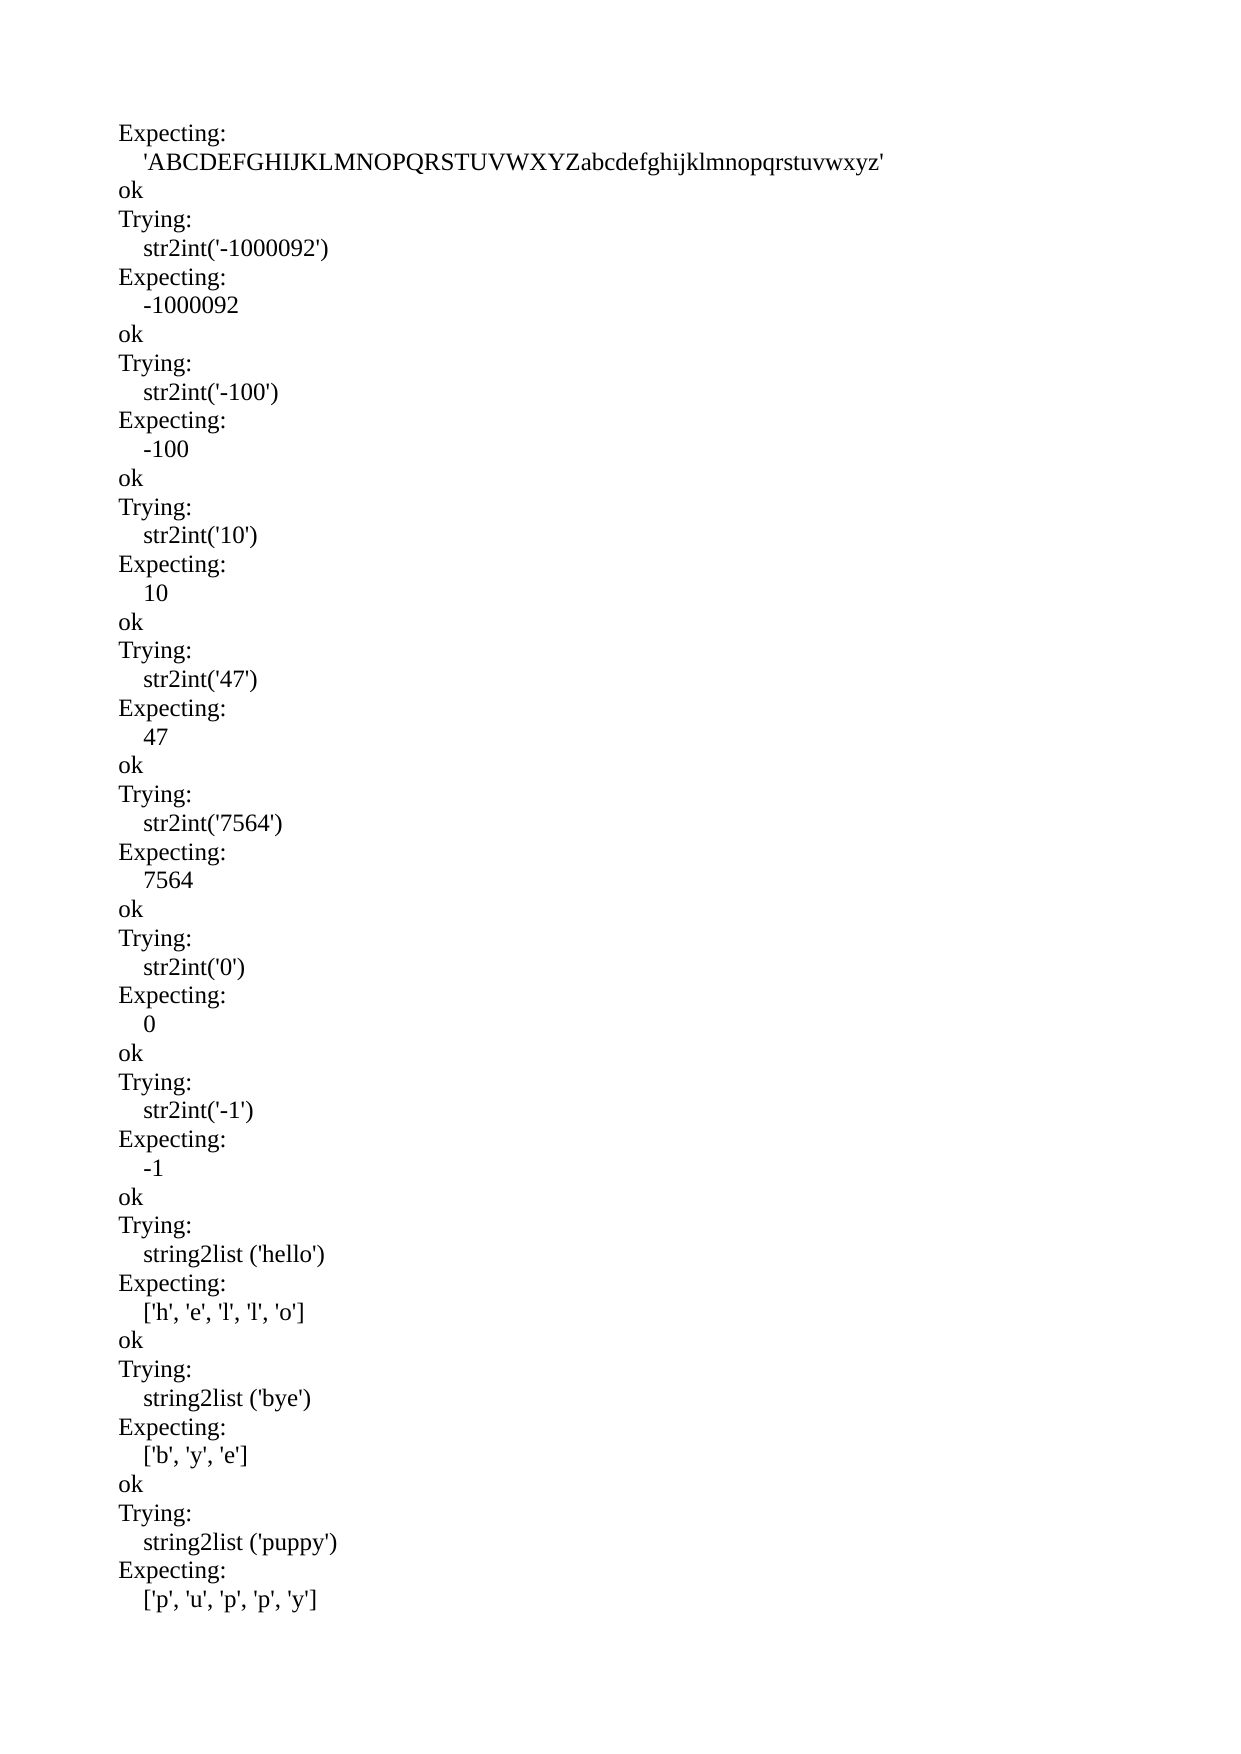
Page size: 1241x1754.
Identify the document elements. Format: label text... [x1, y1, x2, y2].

text Trying: [118, 779, 1122, 808]
text Trying: [118, 1354, 1122, 1383]
text Expecting: [118, 837, 1122, 866]
text ok [118, 1326, 1122, 1354]
text Expecting: [118, 1556, 1122, 1584]
text str2int('47') [118, 664, 1122, 693]
text Expecting: [118, 262, 1122, 291]
text ok [118, 463, 1122, 492]
text string2list ('hello') [118, 1239, 1122, 1268]
text Trying: [118, 636, 1122, 664]
text Expecting: [118, 406, 1122, 434]
text -100 [118, 434, 1122, 463]
text Expecting: [118, 549, 1122, 578]
text ['b', 'y', 'e'] [118, 1441, 1122, 1469]
text 47 [118, 722, 1122, 751]
text Expecting: [118, 693, 1122, 722]
text str2int('-1') [118, 1096, 1122, 1124]
text Trying: [118, 923, 1122, 952]
text ['p', 'u', 'p', 'p', 'y'] [118, 1584, 1122, 1613]
text -1000092 [118, 291, 1122, 319]
text ok [118, 1182, 1122, 1211]
text ok [118, 894, 1122, 923]
text str2int('-100') [118, 377, 1122, 406]
text Expecting: [118, 981, 1122, 1009]
text ok [118, 1469, 1122, 1498]
text ok [118, 319, 1122, 348]
text ok [118, 176, 1122, 204]
text Expecting: [118, 118, 1122, 147]
text str2int('-1000092') [118, 233, 1122, 262]
text Trying: [118, 348, 1122, 377]
text 10 [118, 578, 1122, 607]
text 0 [118, 1009, 1122, 1038]
text Trying: [118, 1498, 1122, 1527]
text ok [118, 1038, 1122, 1067]
text ['h', 'e', 'l', 'l', 'o'] [118, 1297, 1122, 1326]
text Expecting: [118, 1268, 1122, 1297]
text ok [118, 751, 1122, 779]
text Trying: [118, 492, 1122, 521]
text str2int('10') [118, 521, 1122, 549]
text Trying: [118, 1067, 1122, 1096]
text Trying: [118, 1211, 1122, 1239]
text -1 [118, 1153, 1122, 1182]
text Expecting: [118, 1412, 1122, 1441]
text string2list ('bye') [118, 1383, 1122, 1412]
text 'ABCDEFGHIJKLMNOPQRSTUVWXYZabcdefghijklmnopqrstuvwxyz' [118, 147, 1122, 176]
text str2int('0') [118, 952, 1122, 981]
text str2int('7564') [118, 808, 1122, 837]
text Trying: [118, 204, 1122, 233]
text string2list ('puppy') [118, 1527, 1122, 1556]
text Expecting: [118, 1124, 1122, 1153]
text 7564 [118, 866, 1122, 894]
text ok [118, 607, 1122, 636]
